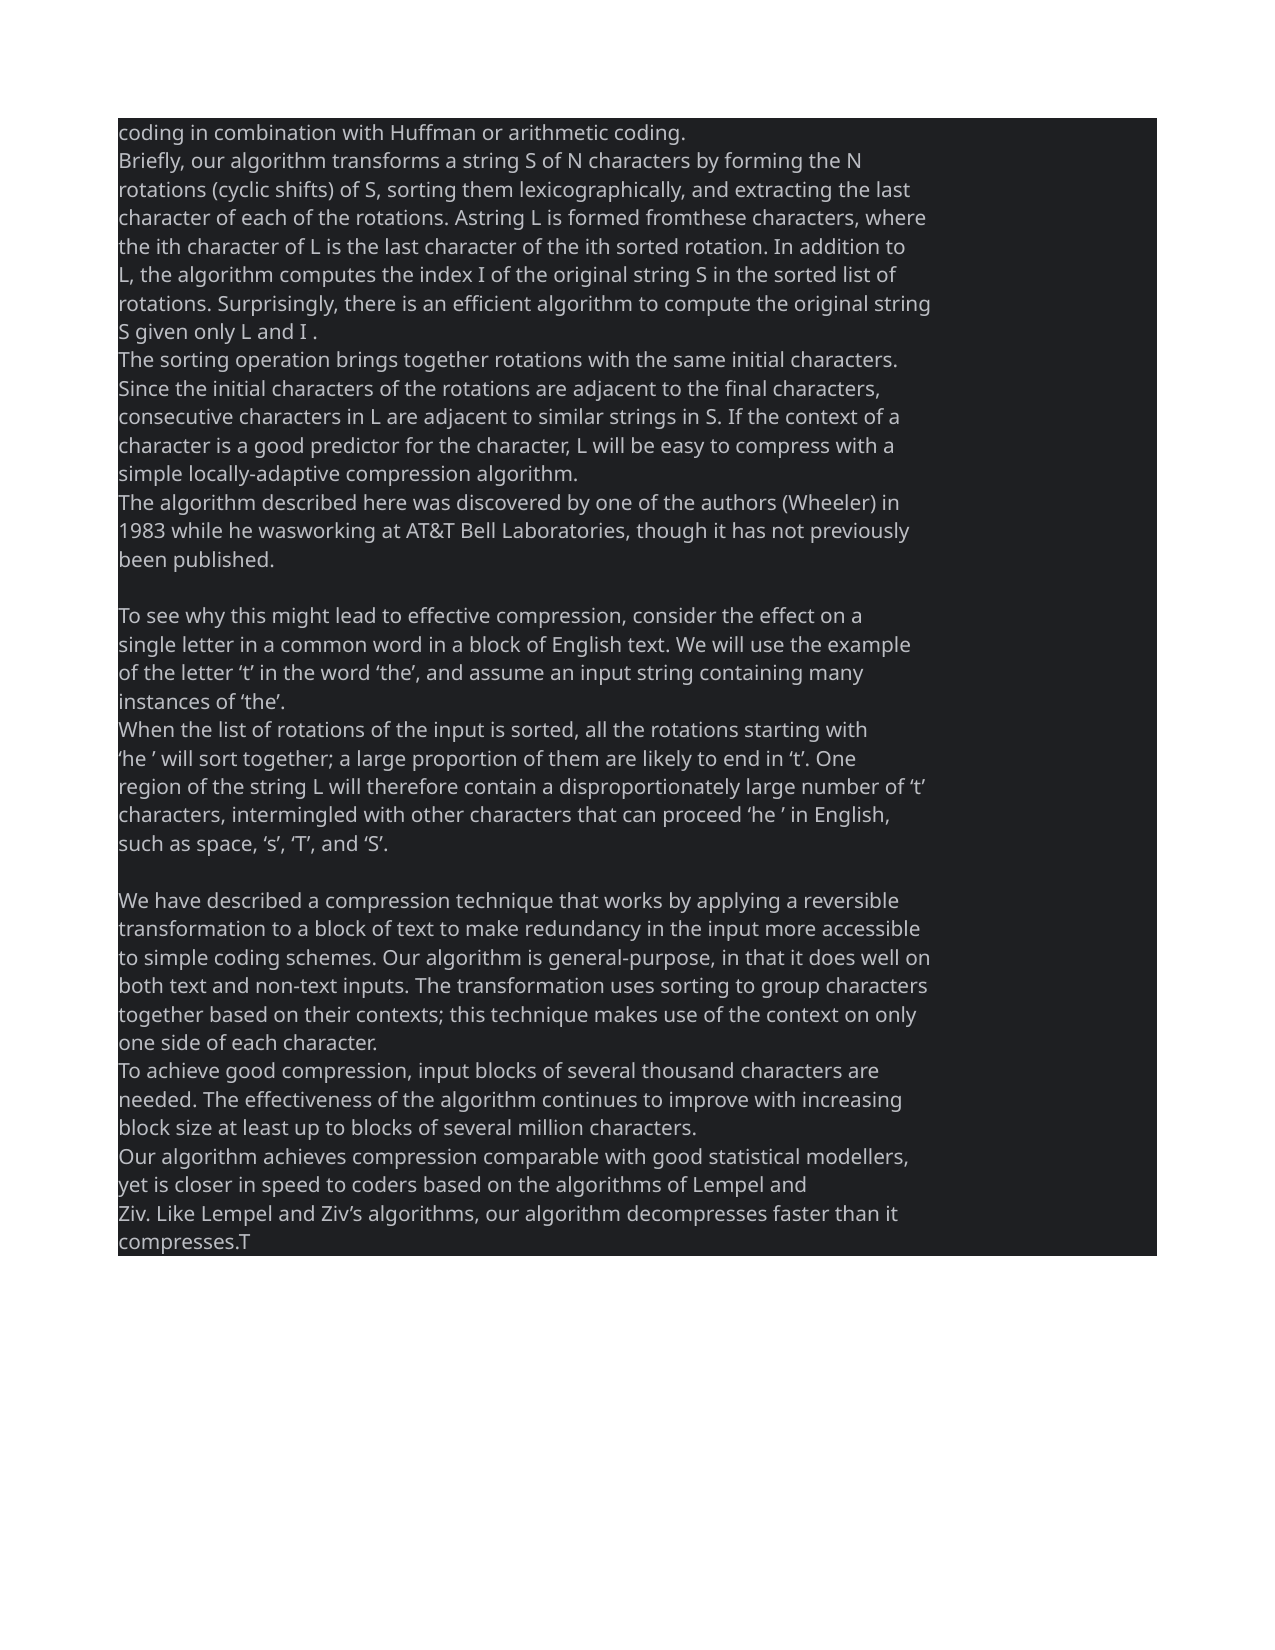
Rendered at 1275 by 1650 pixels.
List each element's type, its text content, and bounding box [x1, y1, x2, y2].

text coding in combination with Huffman or arithmetic coding. Briefly, our algorithm transforms a string S of N characters by forming the N rotations (cyclic shifts) of S, sorting them lexicographically, and extracting the last character of each of the rotations. Astring L is formed fromthese characters, where the ith character of L is the last character of the ith sorted rotation. In addition to L, the algorithm computes the index I of the original string S in the sorted list of rotations. Surprisingly, there is an efficient algorithm to compute the original string S given only L and I . The sorting operation brings together rotations with the same initial characters. Since the initial characters of the rotations are adjacent to the final characters, consecutive characters in L are adjacent to similar strings in S. If the context of a character is a good predictor for the character, L will be easy to compress with a simple locally-adaptive compression algorithm. The algorithm described here was discovered by one of the authors (Wheeler) in 1983 while he wasworking at AT&T Bell Laboratories, though it has not previously been published. To see why this might lead to effective compression, consider the effect on a single letter in a common word in a block of English text. We will use the example of the letter ‘t’ in the word ‘the’, and assume an input string containing many instances of ‘the’. When the list of rotations of the input is sorted, all the rotations starting with ‘he ’ will sort together; a large proportion of them are likely to end in ‘t’. One region of the string L will therefore contain a disproportionately large number of ‘t’ characters, intermingled with other characters that can proceed ‘he ’ in English, such as space, ‘s’, ‘T’, and ‘S’. We have described a compression technique that works by applying a reversible transformation to a block of text to make redundancy in the input more accessible to simple coding schemes. Our algorithm is general-purpose, in that it does well on both text and non-text inputs. The transformation uses sorting to group characters together based on their contexts; this technique makes use of the context on only one side of each character. To achieve good compression, input blocks of several thousand characters are needed. The effectiveness of the algorithm continues to improve with increasing block size at least up to blocks of several million characters. Our algorithm achieves compression comparable with good statistical modellers, yet is closer in speed to coders based on the algorithms of Lempel and Ziv. Like Lempel and Ziv’s algorithms, our algorithm decompresses faster than it compresses.T [118, 118, 1157, 1256]
